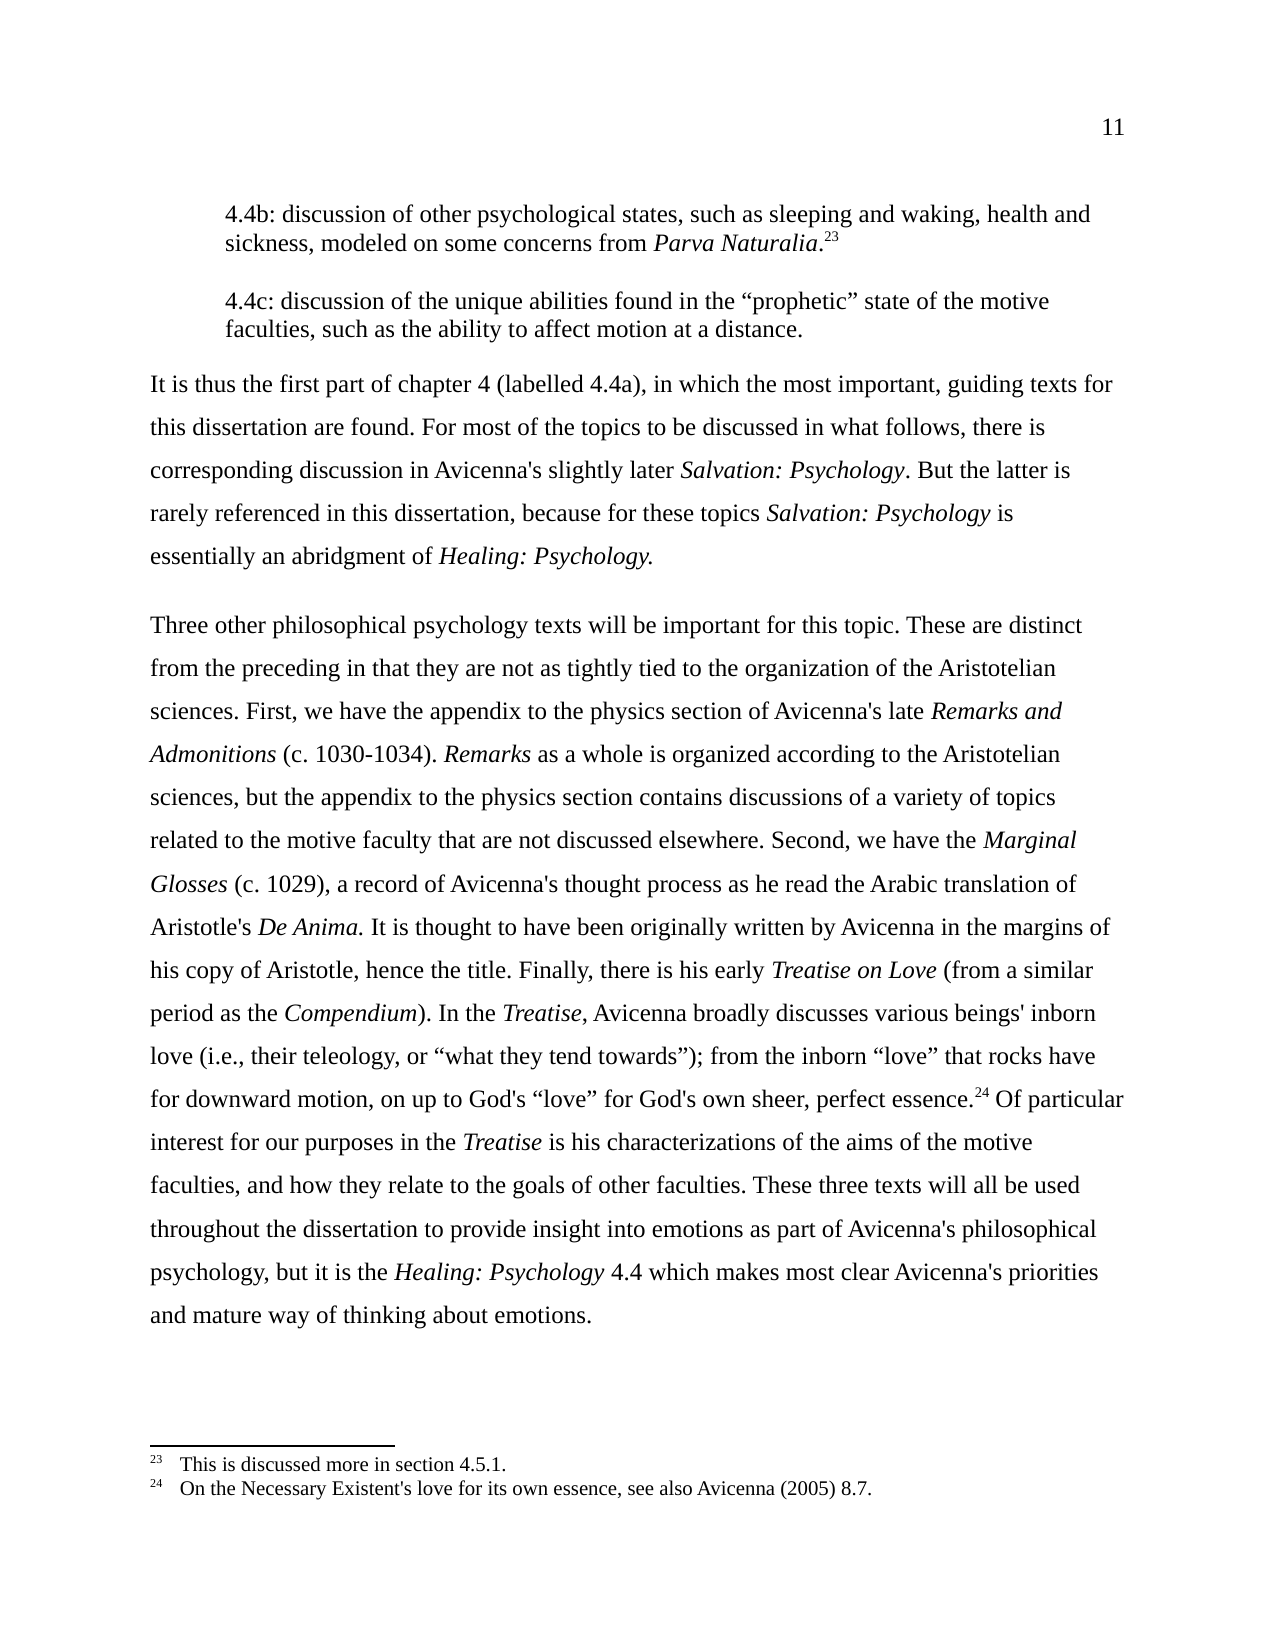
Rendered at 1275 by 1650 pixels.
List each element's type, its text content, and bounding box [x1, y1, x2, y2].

list 4.4c: discussion of the unique abilities found in the “prophetic” state of the motive faculties, such as the ability to affect motion at a distance. [187, 286, 1125, 343]
list This is discussed more in section 4.5.1. [150, 1452, 1125, 1476]
text Three other philosophical psychology texts will be important for this topic. These are distinct from the preceding in that they are not as tightly tied to the organization of the Aristotelian sciences. First, we have the appendix to the physics section of Avicenna's late Remarks and Admonitions (c. 1030-1034). Remarks as a whole is organized according to the Aristotelian sciences, but the appendix to the physics section contains discussions of a variety of topics related to the motive faculty that are not discussed elsewhere. Second, we have the Marginal Glosses (c. 1029), a record of Avicenna's thought process as he read the Arabic translation of Aristotle's De Anima. It is thought to have been originally written by Avicenna in the margins of his copy of Aristotle, hence the title. Finally, there is his early Treatise on Love (from a similar period as the Compendium). In the Treatise, Avicenna broadly discusses various beings' inborn love (i.e., their teleology, or “what they tend towards”); from the inborn “love” that rocks have for downward motion, on up to God's “love” for God's own sheer, perfect essence. Of particular interest for our purposes in the Treatise is his characterizations of the aims of the motive faculties, and how they relate to the goals of other faculties. These three texts will all be used throughout the dissertation to provide insight into emotions as part of Avicenna's philosophical psychology, but it is the Healing: Psychology 4.4 which makes most clear Avicenna's priorities and mature way of thinking about emotions. [150, 610, 1125, 1329]
text It is thus the first part of chapter 4 (labelled 4.4a), in which the most important, guiding texts for this dissertation are found. For most of the topics to be discussed in what follows, there is corresponding discussion in Avicenna's slightly later Salvation: Psychology. But the latter is rarely referenced in this dissertation, because for these topics Salvation: Psychology is essentially an abridgment of Healing: Psychology. [150, 369, 1125, 570]
text On the Necessary Existent's love for its own essence, see also Avicenna (2005) 8.7. [150, 1476, 1125, 1500]
list 4.4b: discussion of other psychological states, such as sleeping and waking, health and sickness, modeled on some concerns from Parva Naturalia. [187, 199, 1125, 257]
